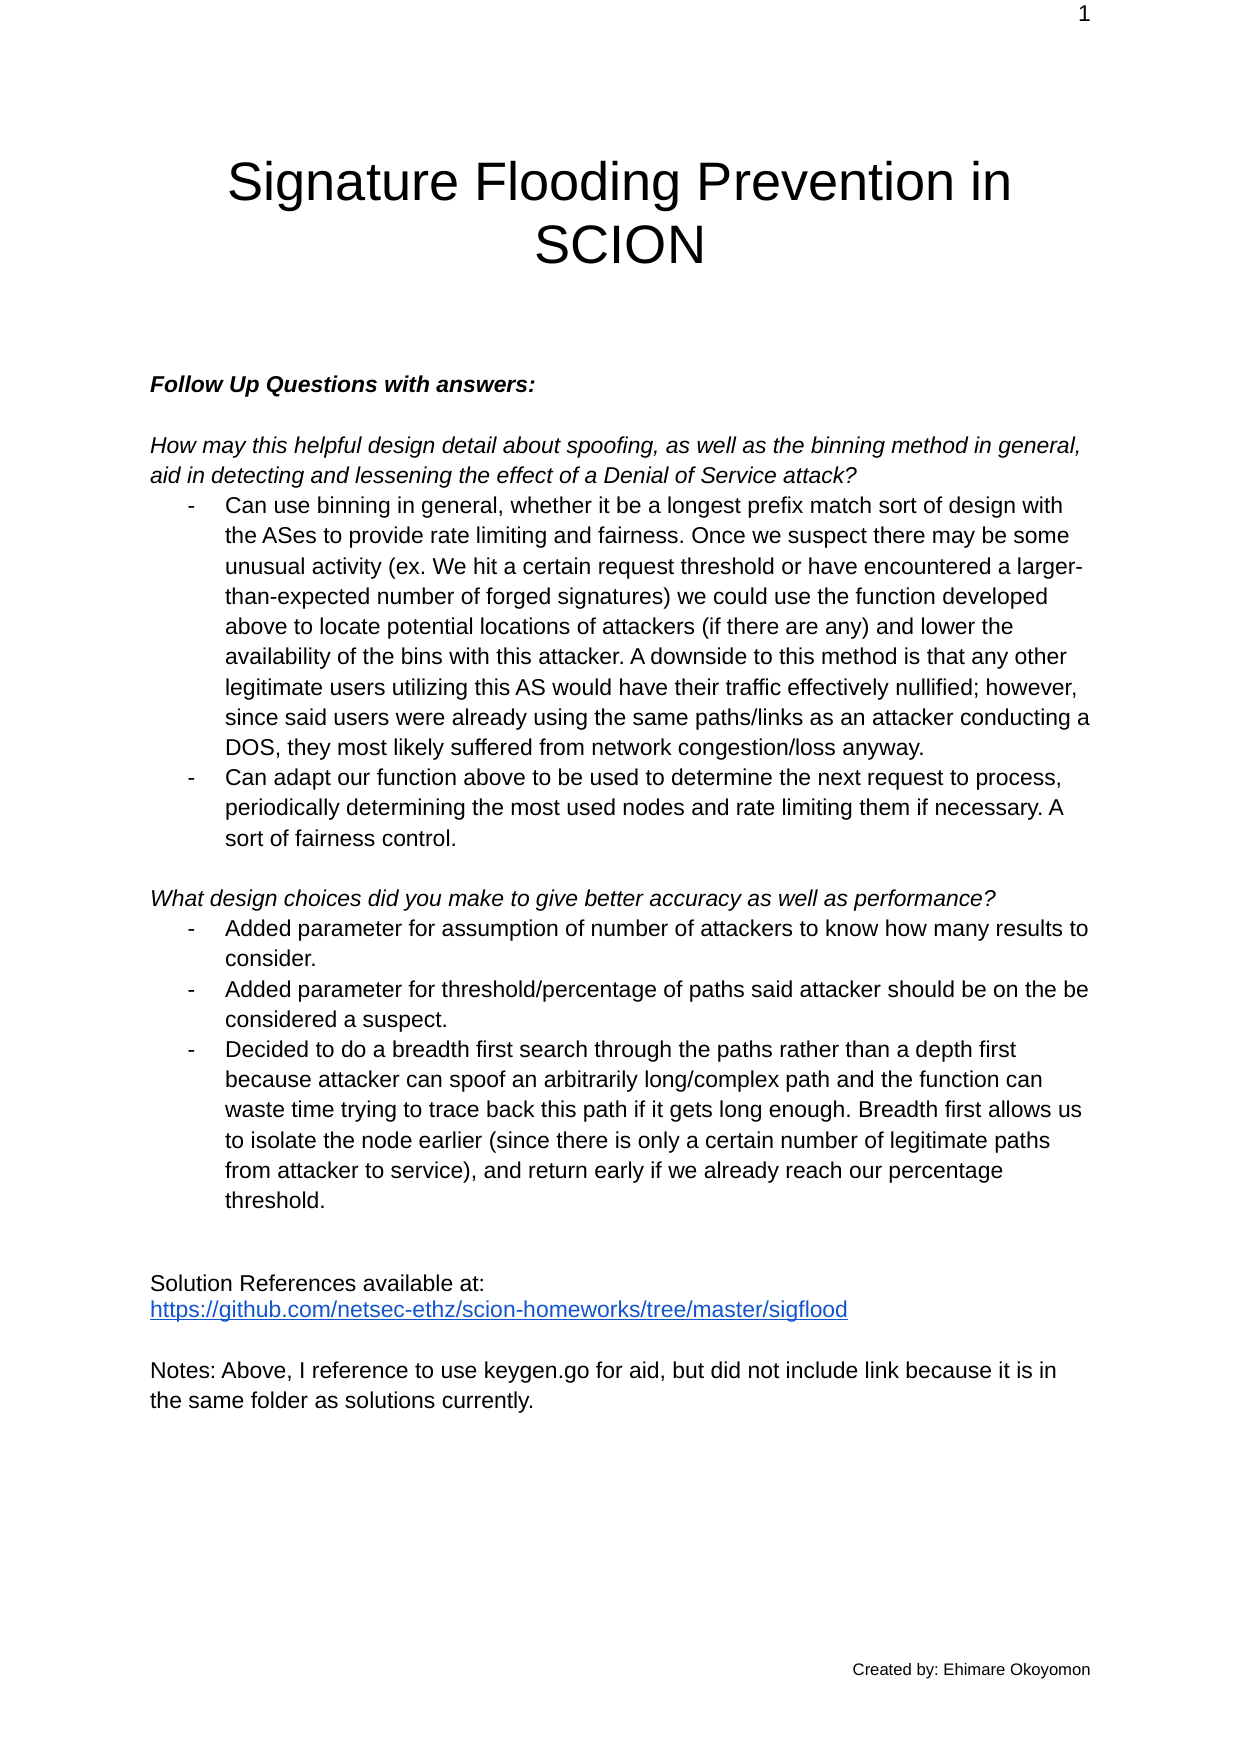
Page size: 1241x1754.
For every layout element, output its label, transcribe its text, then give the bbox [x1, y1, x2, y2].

list Added parameter for assumption of number of attackers to know how many results to consider. [187, 915, 1091, 972]
list Can adapt our function above to be used to determine the next request to process, periodically determining the most used nodes and rate limiting them if necessary. A sort of fairness control. [187, 764, 1091, 851]
list Added parameter for threshold/percentage of paths said attacker should be on the be considered a suspect. [187, 976, 1091, 1032]
list Decided to do a breadth first search through the paths rather than a depth first because attacker can spoof an arbitrarily long/complex path and the function can waste time trying to trace back this path if it gets long enough. Breadth first allows us to isolate the node earlier (since there is only a certain number of legitimate paths from attacker to service), and return early if we already reach our percentage threshold. [187, 1036, 1091, 1213]
text https://github.com/netsec-ethz/scion-homeworks/tree/master/sigflood [150, 1296, 1091, 1323]
text Notes: Above, I reference to use keygen.go for aid, but did not include link because it is in the same folder as solutions currently. [150, 1357, 1091, 1413]
subtitle Solution References available at: [150, 1270, 1091, 1296]
list Can use binning in general, whether it be a longest prefix match sort of design with the ASes to provide rate limiting and fairness. Once we suspect there may be some unusual activity (ex. We hit a certain request threshold or have encountered a larger-than-expected number of forged signatures) we could use the function developed above to locate potential locations of attackers (if there are any) and lower the availability of the bins with this attacker. A downside to this method is that any other legitimate users utilizing this AS would have their traffic effectively nullified; however, since said users were already using the same paths/links as an attacker conducting a DOS, they most likely suffered from network congestion/loss anyway. [187, 492, 1091, 760]
text Follow Up Questions with answers: [150, 371, 1091, 398]
title Signature Flooding Prevention in SCION [150, 150, 1091, 274]
text How may this helpful design detail about spoofing, as well as the binning method in general, aid in detecting and lessening the effect of a Denial of Service attack? [150, 432, 1091, 488]
text What design choices did you make to give better accuracy as well as performance? [150, 885, 1091, 911]
